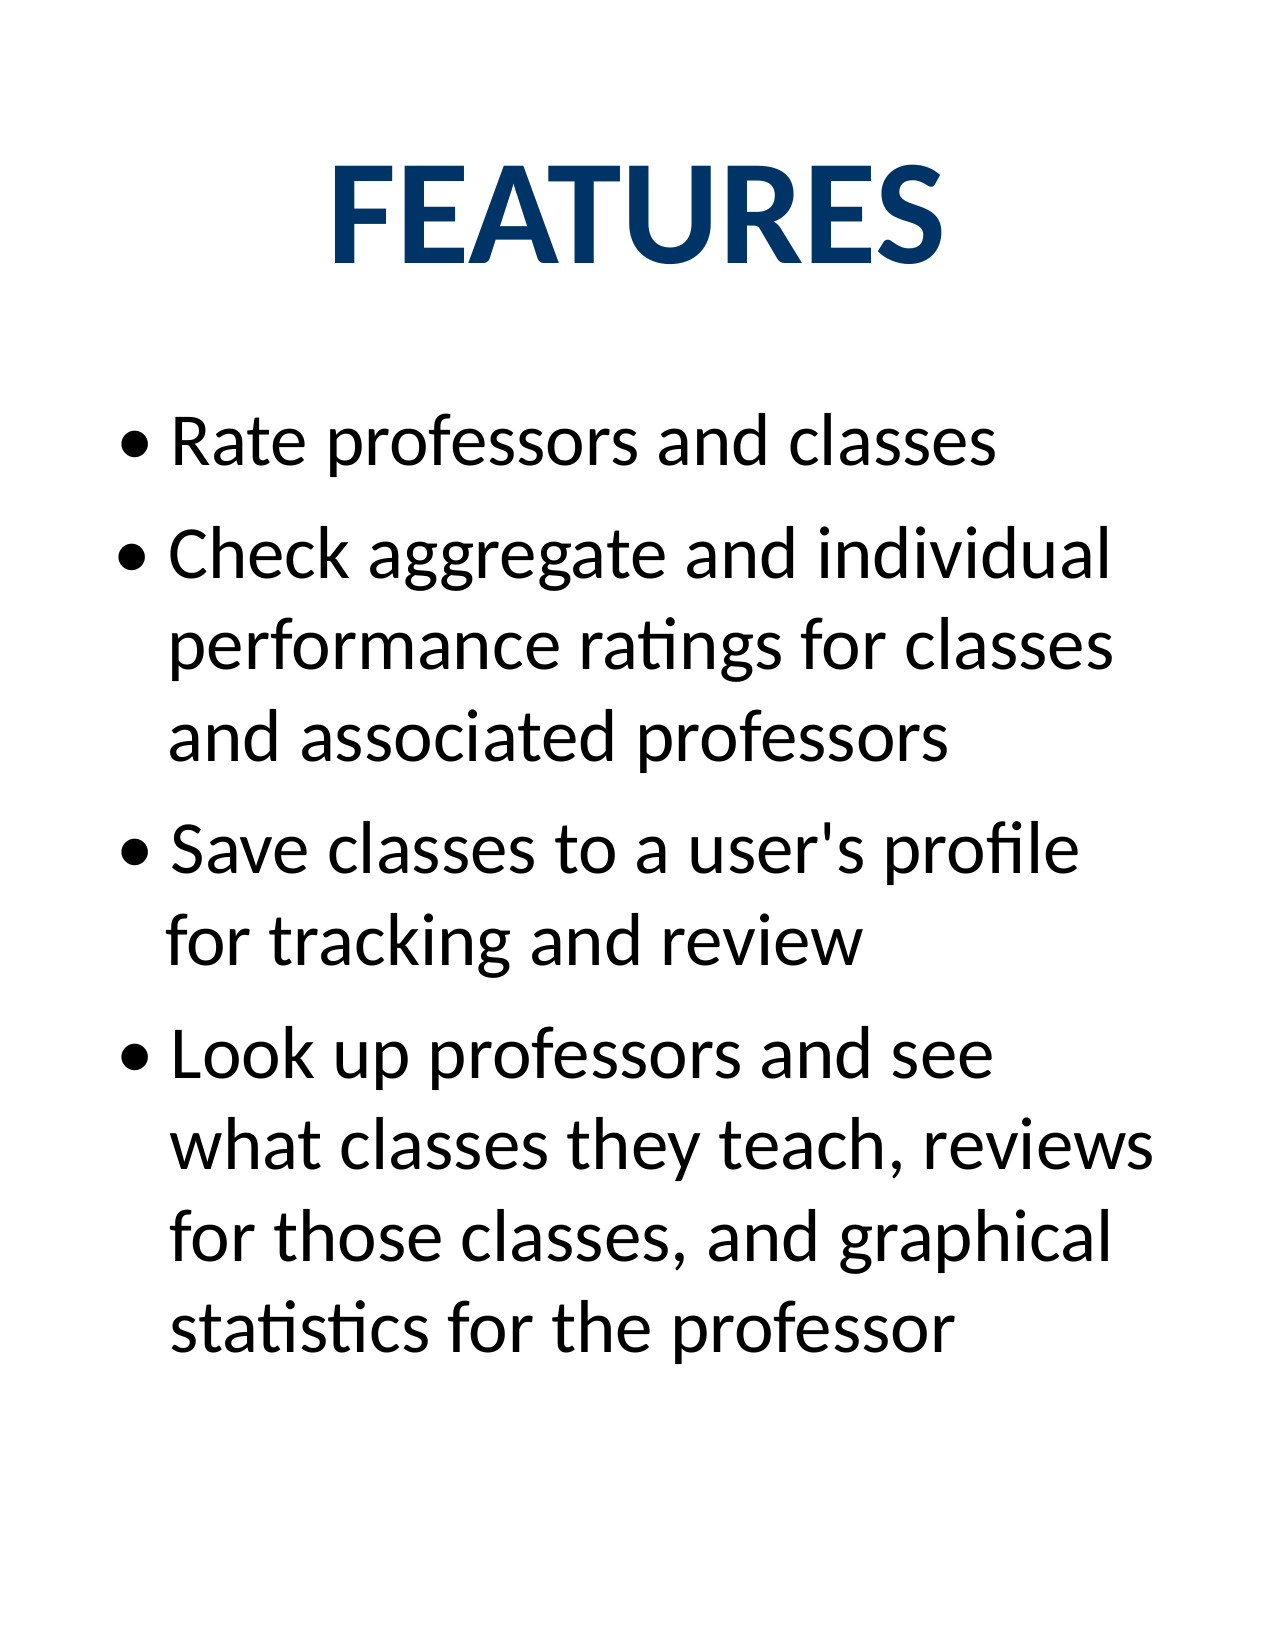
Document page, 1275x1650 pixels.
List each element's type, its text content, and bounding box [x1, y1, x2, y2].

text • Look up professors and see what classes they teach, reviews for those classes, and graphical statistics for the professor [116, 1005, 1157, 1372]
text • Save classes to a user's profile for tracking and review [116, 801, 1157, 984]
text • Check aggregate and individual performance ratings for classes and associated professors [114, 505, 1157, 780]
text • Rate professors and classes [116, 393, 1157, 484]
text FEATURES [116, 118, 1157, 301]
